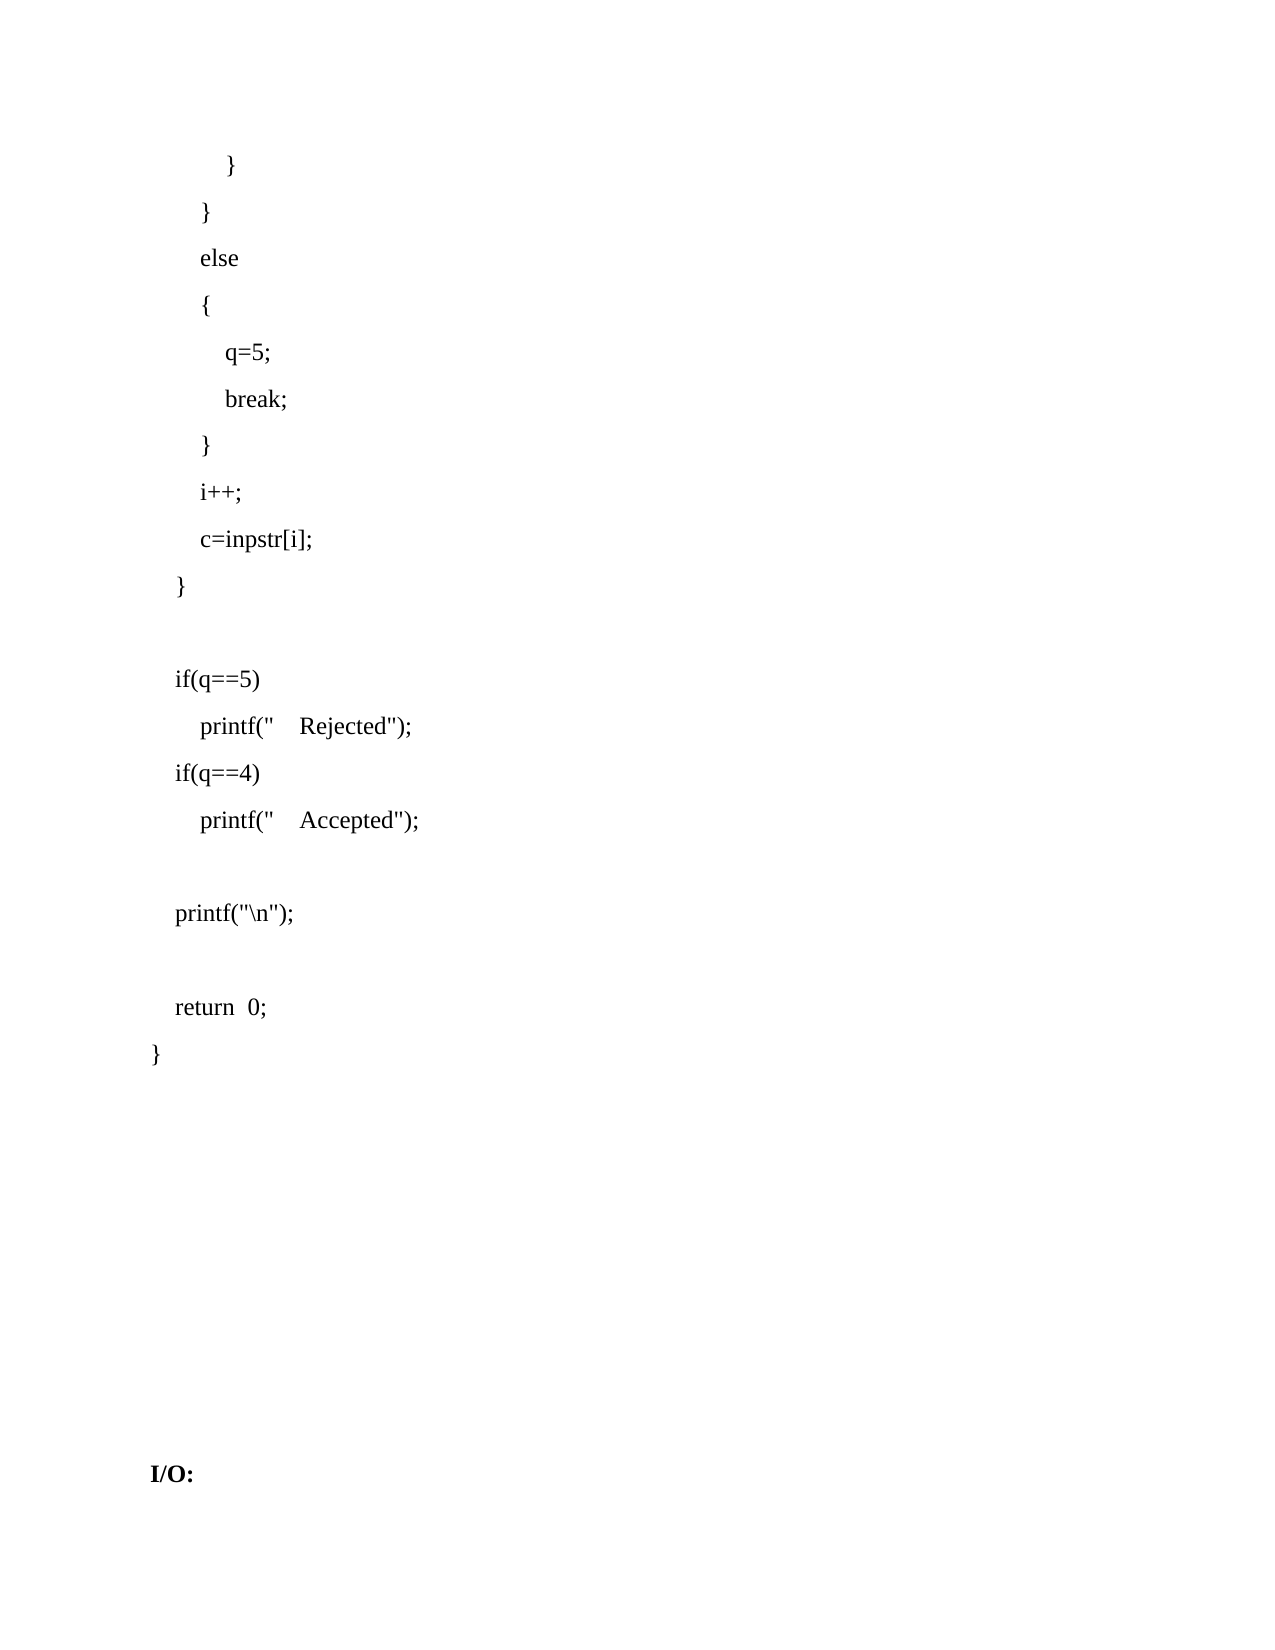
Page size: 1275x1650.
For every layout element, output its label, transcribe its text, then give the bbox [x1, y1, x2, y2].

text c=inpstr[i]; [150, 524, 1125, 553]
text if(q==5) [150, 664, 1125, 693]
text } [150, 571, 1125, 600]
text q=5; [150, 337, 1125, 366]
text else [150, 243, 1125, 272]
text { [150, 290, 1125, 319]
text i++; [150, 477, 1125, 506]
text } [150, 197, 1125, 226]
text } [150, 431, 1125, 459]
text } [150, 150, 1125, 179]
text return 0; [150, 992, 1125, 1021]
text if(q==4) [150, 758, 1125, 787]
text I/O: [150, 1459, 1125, 1488]
text printf(" Rejected"); [150, 711, 1125, 740]
text printf("\n"); [150, 898, 1125, 927]
text break; [150, 384, 1125, 413]
text } [150, 1039, 1125, 1067]
text printf(" Accepted"); [150, 805, 1125, 833]
